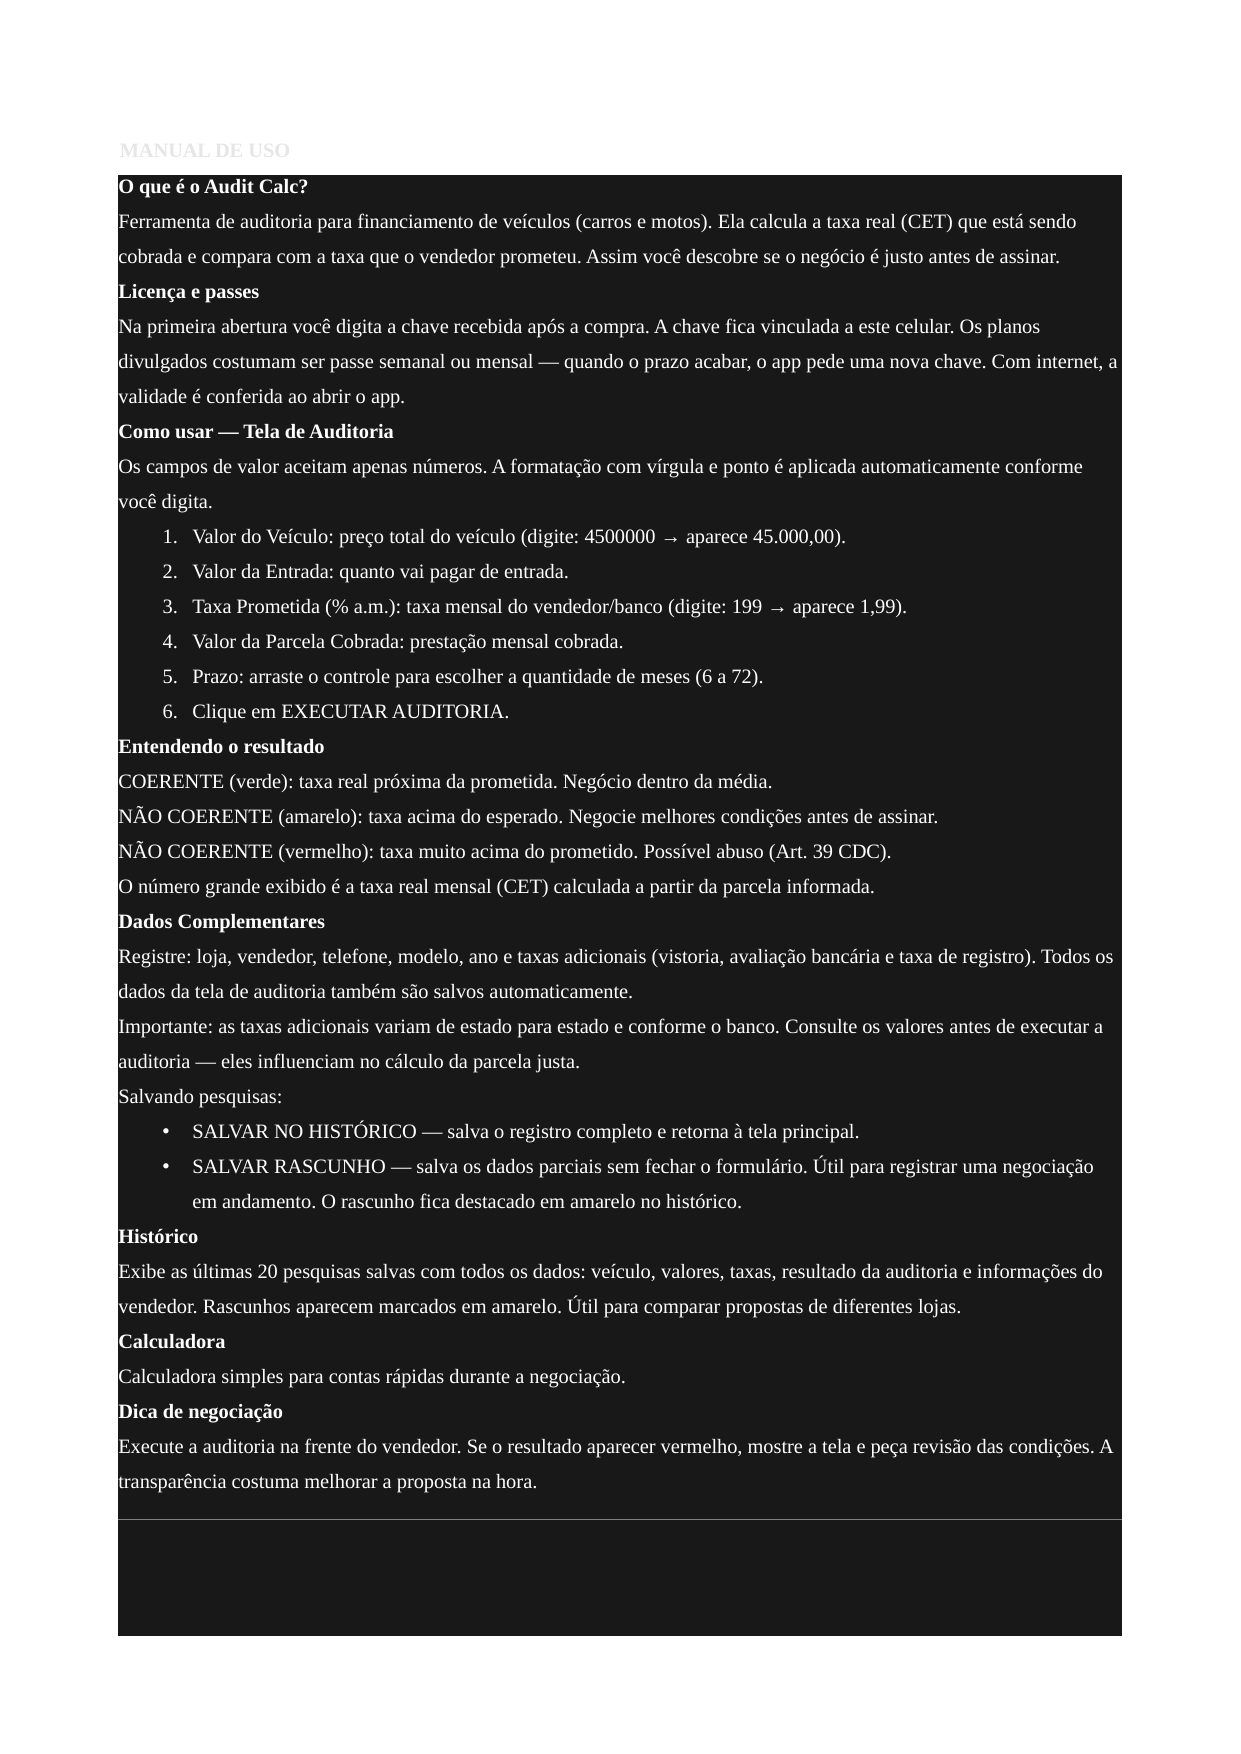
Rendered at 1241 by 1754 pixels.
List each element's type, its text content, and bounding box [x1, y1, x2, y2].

list Valor da Entrada: quanto vai pagar de entrada. [162, 560, 1122, 583]
list Valor da Parcela Cobrada: prestação mensal cobrada. [162, 630, 1122, 653]
subtitle Entendendo o resultado [118, 735, 1122, 758]
text Execute a auditoria na frente do vendedor. Se o resultado aparecer vermelho, mostre a tela e peça revisão das condições. A transparência costuma melhorar a proposta na hora. [118, 1435, 1122, 1493]
subtitle Histórico [118, 1225, 1122, 1248]
list Prazo: arraste o controle para escolher a quantidade de meses (6 a 72). [162, 665, 1122, 688]
text Calculadora simples para contas rápidas durante a negociação. [118, 1365, 1122, 1388]
subtitle MANUAL DE USO [118, 139, 1122, 162]
subtitle Dados Complementares [118, 910, 1122, 933]
subtitle Dica de negociação [118, 1400, 1122, 1423]
text Ferramenta de auditoria para financiamento de veículos (carros e motos). Ela calcula a taxa real (CET) que está sendo cobrada e compara com a taxa que o vendedor prometeu. Assim você descobre se o negócio é justo antes de assinar. [118, 210, 1122, 268]
subtitle Licença e passes [118, 280, 1122, 303]
list SALVAR RASCUNHO — salva os dados parciais sem fechar o formulário. Útil para registrar uma negociação em andamento. O rascunho fica destacado em amarelo no histórico. [162, 1155, 1122, 1213]
list Clique em EXECUTAR AUDITORIA. [162, 700, 1122, 723]
text Exibe as últimas 20 pesquisas salvas com todos os dados: veículo, valores, taxas, resultado da auditoria e informações do vendedor. Rascunhos aparecem marcados em amarelo. Útil para comparar propostas de diferentes lojas. [118, 1260, 1122, 1318]
list Taxa Prometida (% a.m.): taxa mensal do vendedor/banco (digite: 199 → aparece 1,99). [162, 595, 1122, 618]
text Os campos de valor aceitam apenas números. A formatação com vírgula e ponto é aplicada automaticamente conforme você digita. [118, 455, 1122, 513]
text COERENTE (verde): taxa real próxima da prometida. Negócio dentro da média. [118, 770, 1122, 793]
list Valor do Veículo: preço total do veículo (digite: 4500000 → aparece 45.000,00). [162, 525, 1122, 548]
subtitle Como usar — Tela de Auditoria [118, 420, 1122, 443]
text Importante: as taxas adicionais variam de estado para estado e conforme o banco. Consulte os valores antes de executar a auditoria — eles influenciam no cálculo da parcela justa. [118, 1015, 1122, 1073]
text Salvando pesquisas: [118, 1085, 1122, 1108]
text NÃO COERENTE (amarelo): taxa acima do esperado. Negocie melhores condições antes de assinar. [118, 805, 1122, 828]
subtitle O que é o Audit Calc? [118, 175, 1122, 198]
text O número grande exibido é a taxa real mensal (CET) calculada a partir da parcela informada. [118, 875, 1122, 898]
subtitle Calculadora [118, 1330, 1122, 1353]
list SALVAR NO HISTÓRICO — salva o registro completo e retorna à tela principal. [162, 1120, 1122, 1143]
text NÃO COERENTE (vermelho): taxa muito acima do prometido. Possível abuso (Art. 39 CDC). [118, 840, 1122, 863]
text Na primeira abertura você digita a chave recebida após a compra. A chave fica vinculada a este celular. Os planos divulgados costumam ser passe semanal ou mensal — quando o prazo acabar, o app pede uma nova chave. Com internet, a validade é conferida ao abrir o app. [118, 315, 1122, 408]
text Registre: loja, vendedor, telefone, modelo, ano e taxas adicionais (vistoria, avaliação bancária e taxa de registro). Todos os dados da tela de auditoria também são salvos automaticamente. [118, 945, 1122, 1003]
